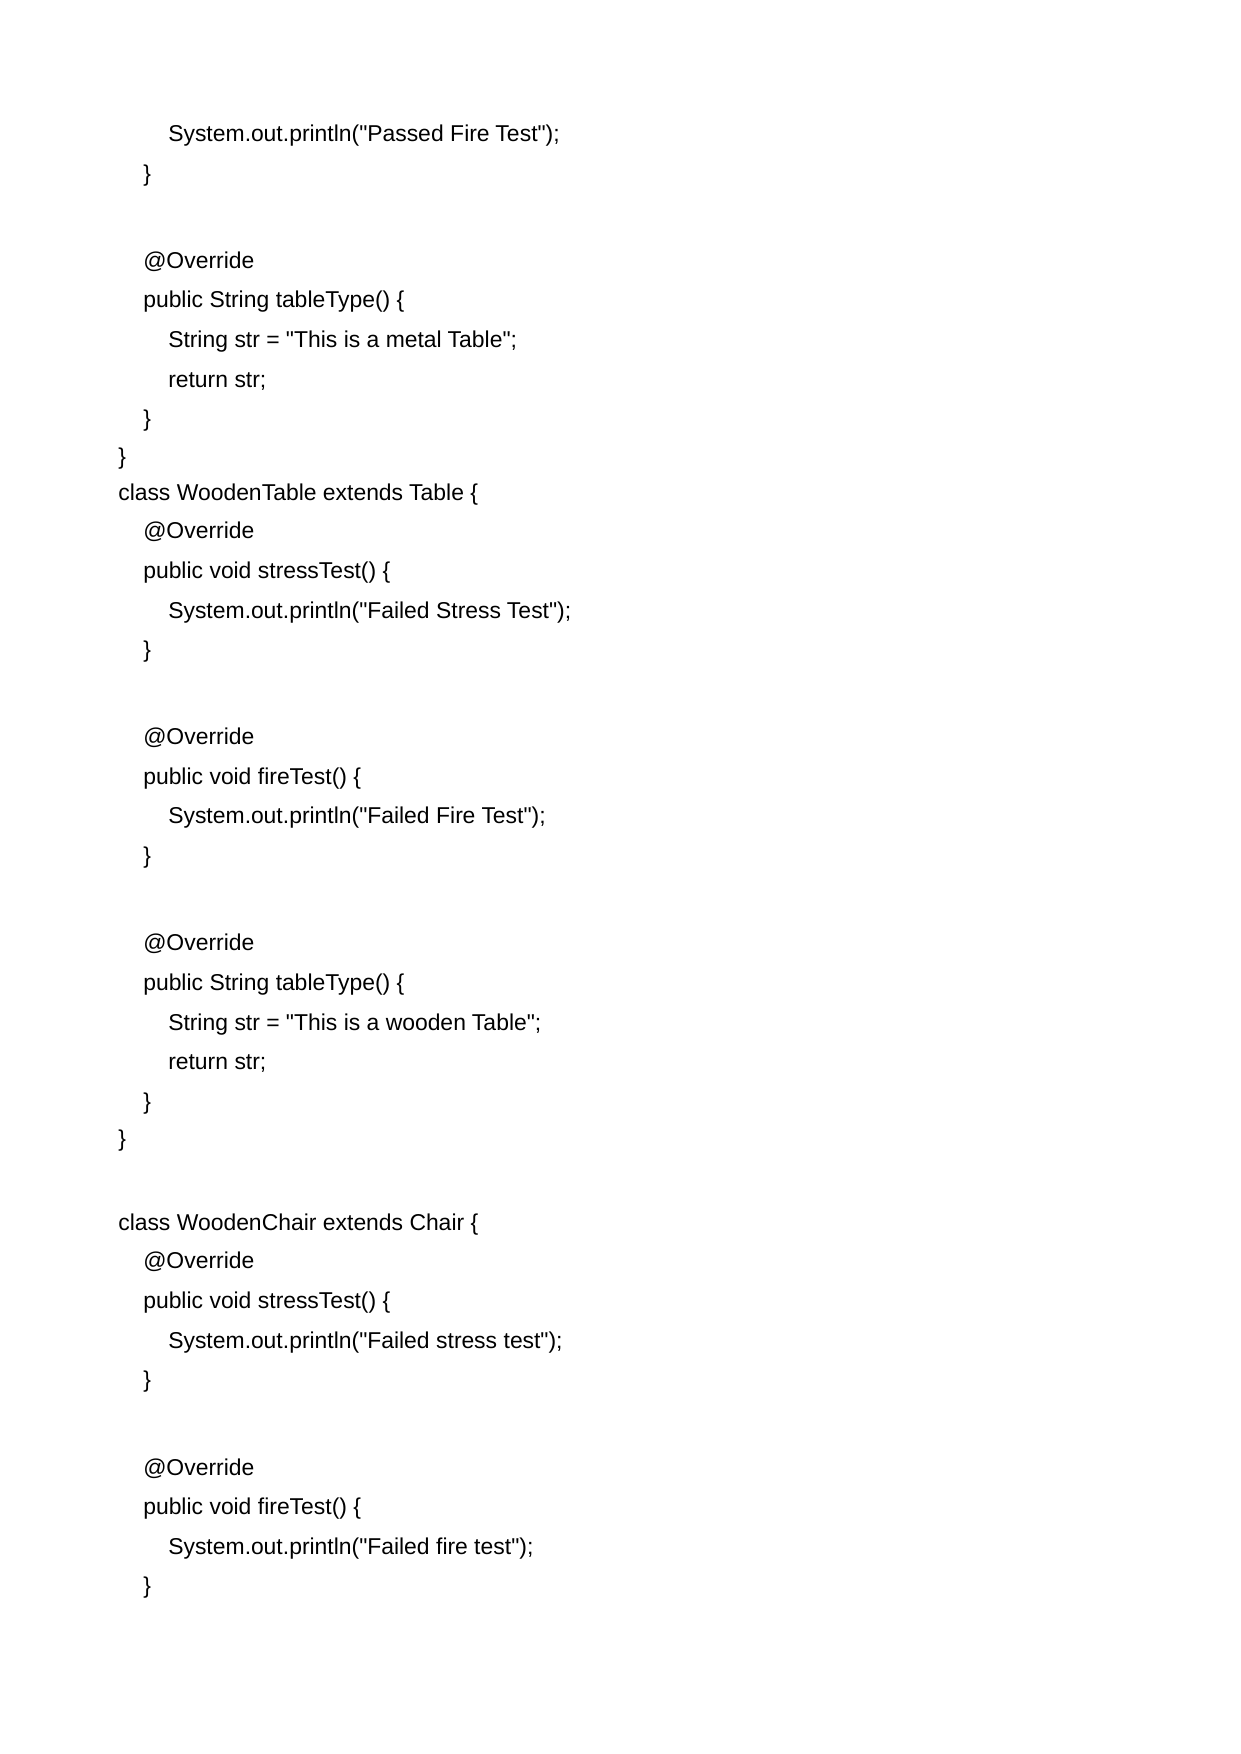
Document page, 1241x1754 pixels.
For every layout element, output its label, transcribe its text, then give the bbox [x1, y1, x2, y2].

text } [118, 1570, 1122, 1599]
text class WoodenTable extends Table { [118, 479, 1122, 506]
text } [118, 1125, 1122, 1152]
text public String tableType() { [118, 967, 1122, 996]
text System.out.println("Failed fire test"); [118, 1531, 1122, 1559]
text return str; [118, 364, 1122, 392]
text @Override [118, 1452, 1122, 1480]
text } [118, 1364, 1122, 1393]
text return str; [118, 1046, 1122, 1075]
text @Override [118, 516, 1122, 544]
text System.out.println("Passed Fire Test"); [118, 118, 1122, 147]
text public void stressTest() { [118, 1285, 1122, 1314]
text System.out.println("Failed Fire Test"); [118, 801, 1122, 829]
text public void fireTest() { [118, 1491, 1122, 1520]
text } [118, 1086, 1122, 1114]
text @Override [118, 245, 1122, 274]
text } [118, 634, 1122, 663]
text @Override [118, 721, 1122, 750]
text @Override [118, 927, 1122, 956]
text System.out.println("Failed stress test"); [118, 1325, 1122, 1353]
text public String tableType() { [118, 284, 1122, 313]
text String str = "This is a wooden Table"; [118, 1007, 1122, 1035]
text } [118, 158, 1122, 186]
text @Override [118, 1246, 1122, 1274]
text public void stressTest() { [118, 555, 1122, 584]
text public void fireTest() { [118, 761, 1122, 790]
text class WoodenChair extends Chair { [118, 1209, 1122, 1236]
text System.out.println("Failed Stress Test"); [118, 595, 1122, 623]
text } [118, 840, 1122, 869]
text } [118, 403, 1122, 432]
text String str = "This is a metal Table"; [118, 324, 1122, 353]
text } [118, 443, 1122, 469]
